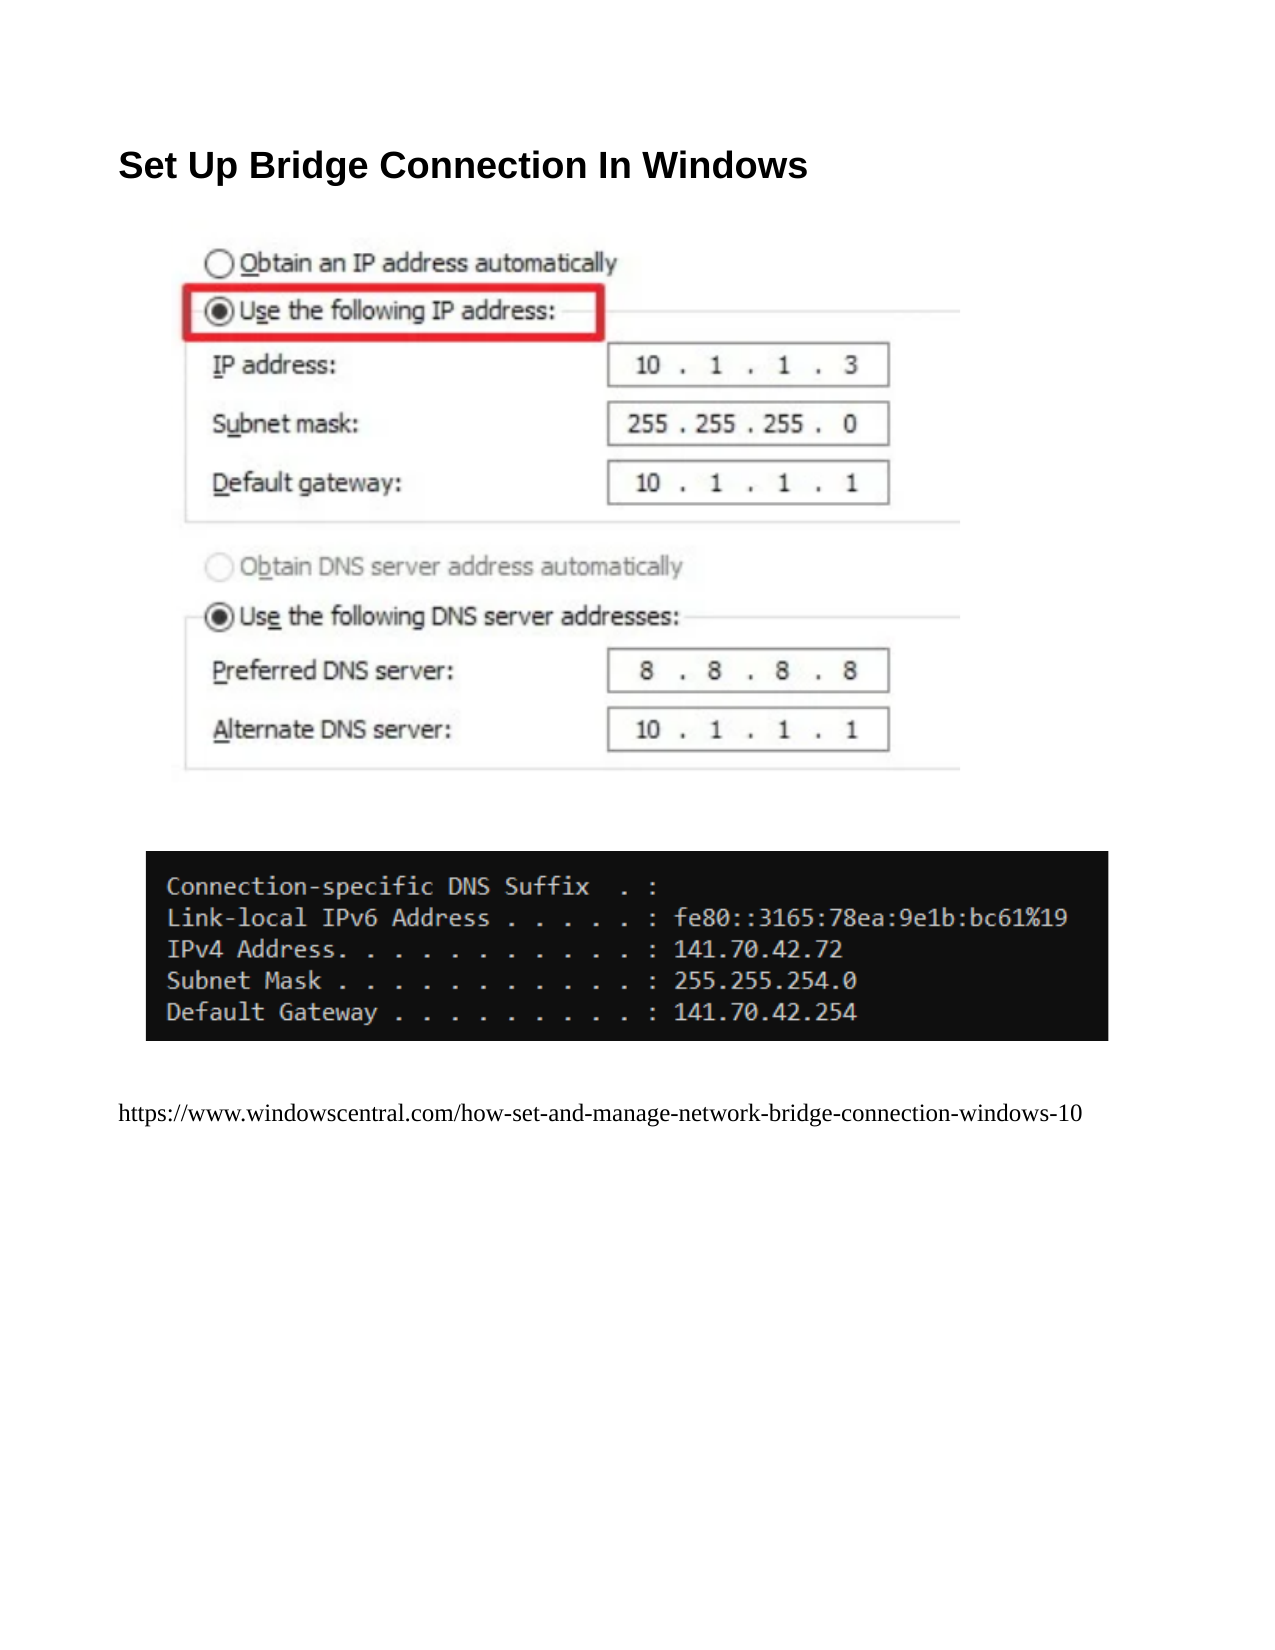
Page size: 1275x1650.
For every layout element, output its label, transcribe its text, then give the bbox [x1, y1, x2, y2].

picture [145, 851, 1109, 1041]
text https://www.windowscentral.com/how-set-and-manage-network-bridge-connection-windows-10 [118, 1098, 1157, 1127]
picture [171, 216, 961, 786]
subtitle Set Up Bridge Connection In Windows [118, 143, 1157, 187]
